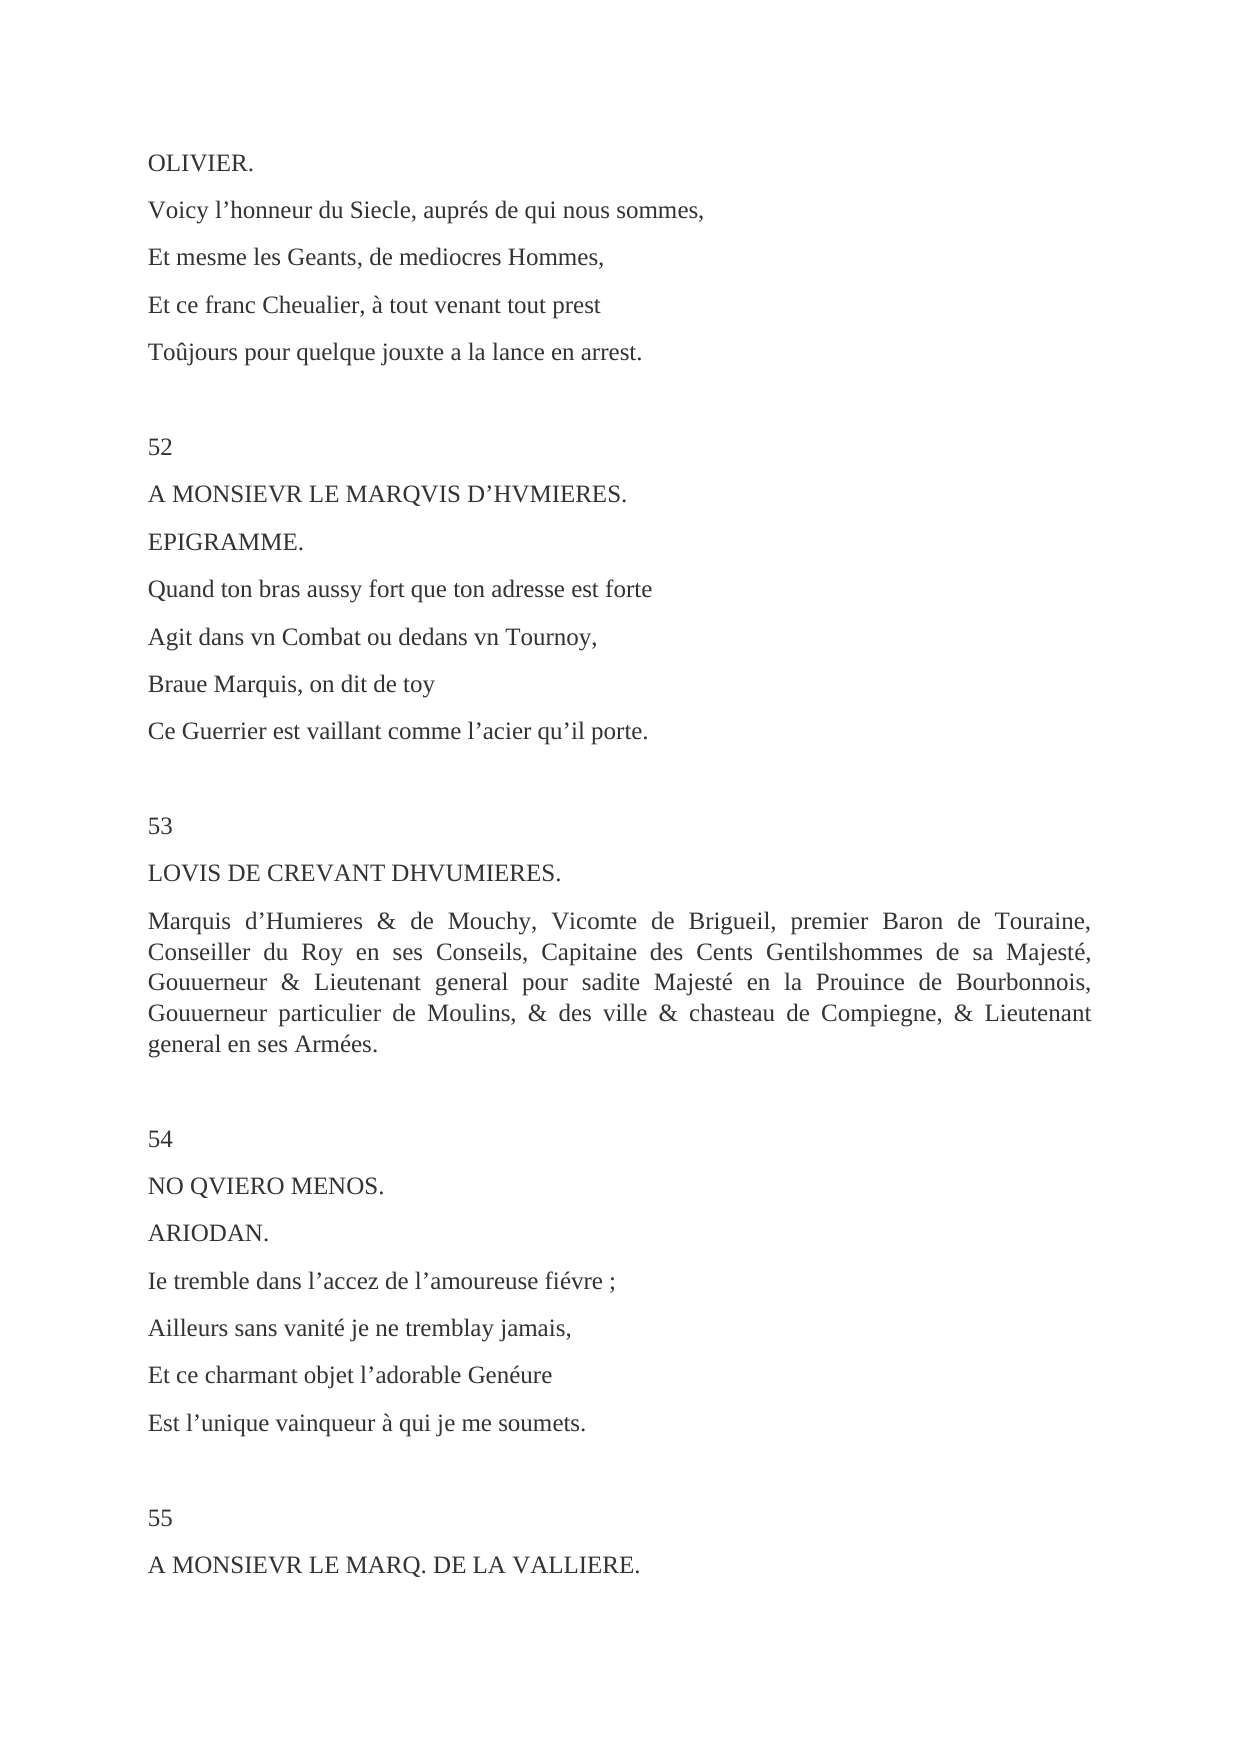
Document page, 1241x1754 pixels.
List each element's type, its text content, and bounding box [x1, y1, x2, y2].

text Marquis d’Humieres & de Mouchy, Vicomte de Brigueil, premier Baron de Touraine, Conseiller du Roy en ses Conseils, Capitaine des Cents Gentilshommes de sa Majesté, Gouuerneur & Lieutenant general pour sadite Majesté en la Prouince de Bourbonnois, Gouuerneur particulier de Moulins, & des ville & chasteau de Compiegne, & Lieutenant general en ses Armées. [148, 906, 1093, 1058]
text Ailleurs sans vanité je ne tremblay jamais, [148, 1313, 1093, 1342]
text Quand ton bras aussy fort que ton adresse est forte [148, 574, 1093, 603]
text Braue Marquis, on dit de toy [148, 669, 1093, 698]
text Et ce charmant objet l’adorable Genéure [148, 1361, 1093, 1389]
text OLIVIER. [148, 148, 1093, 176]
text Toûjours pour quelque jouxte a la lance en arrest. [148, 337, 1093, 366]
text Et mesme les Geants, de mediocres Hommes, [148, 242, 1093, 271]
text ARIODAN. [148, 1218, 1093, 1247]
text Ce Guerrier est vaillant comme l’acier qu’il porte. [148, 716, 1093, 745]
text 52 [148, 432, 1093, 461]
text Et ce franc Cheualier, à tout venant tout prest [148, 290, 1093, 318]
text 53 [148, 811, 1093, 840]
text Agit dans vn Combat ou dedans vn Tournoy, [148, 622, 1093, 650]
text Ie tremble dans l’accez de l’amoureuse fiévre ; [148, 1266, 1093, 1294]
text A MONSIEVR LE MARQVIS D’HVMIERES. [148, 479, 1093, 508]
text EPIGRAMME. [148, 527, 1093, 556]
text A MONSIEVR LE MARQ. DE LA VALLIERE. [148, 1550, 1093, 1579]
text Voicy l’honneur du Siecle, auprés de qui nous sommes, [148, 195, 1093, 224]
text Est l’unique vainqueur à qui je me soumets. [148, 1408, 1093, 1437]
text 54 [148, 1124, 1093, 1152]
text 55 [148, 1503, 1093, 1532]
text NO QVIERO MENOS. [148, 1171, 1093, 1200]
text LOVIS DE CREVANT DHVUMIERES. [148, 858, 1093, 887]
